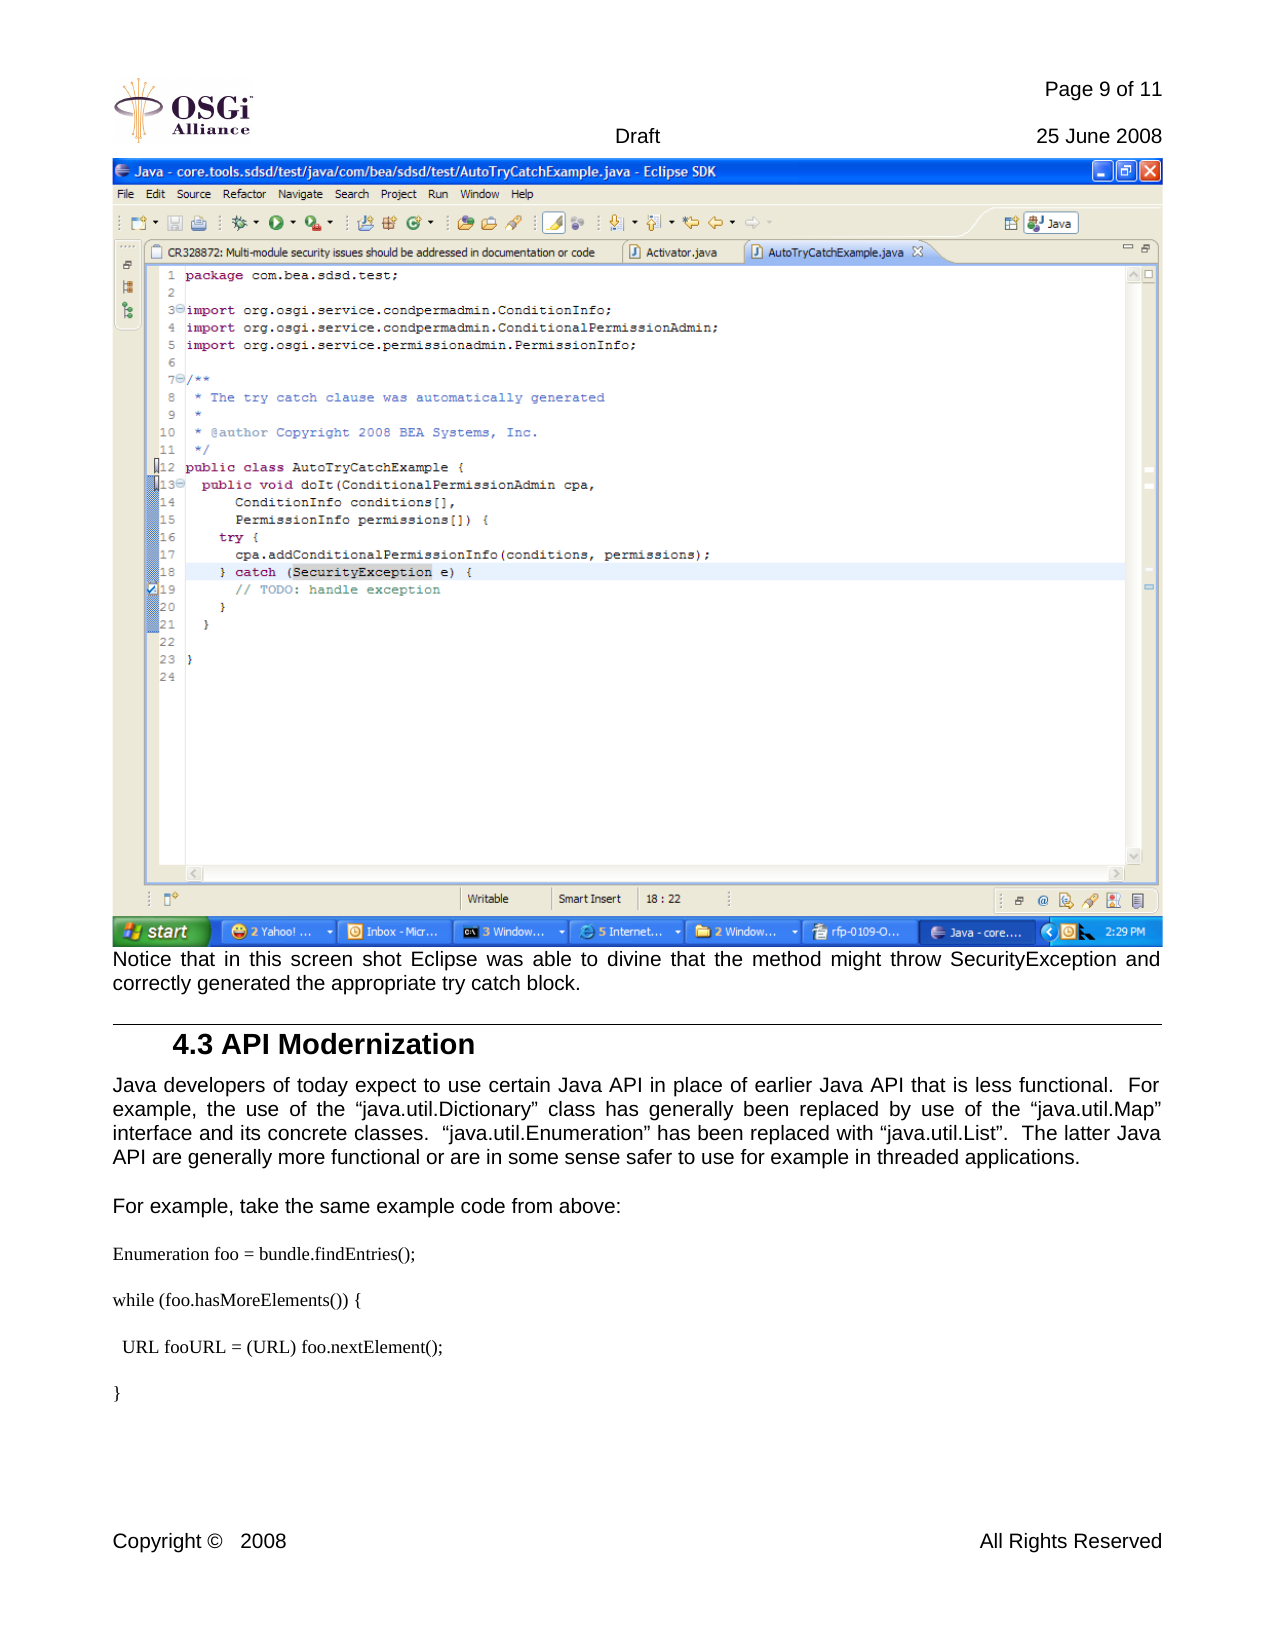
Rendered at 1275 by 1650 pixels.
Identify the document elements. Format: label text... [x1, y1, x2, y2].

picture [112, 158, 1163, 947]
text } [112, 1382, 1162, 1404]
picture [114, 78, 254, 143]
text URL fooURL = (URL) foo.nextElement(); [112, 1336, 1162, 1357]
subtitle 4.3 API Modernization [112, 1025, 1162, 1060]
text Notice that in this screen shot Eclipse was able to divine that the method might throw SecurityException and correctly generated the appropriate try catch block. [112, 947, 1162, 994]
text For example, take the same example code from above: [112, 1193, 1162, 1217]
text Enumeration foo = bundle.findEntries(); [112, 1242, 1162, 1264]
text Java developers of today expect to use certain Java API in place of earlier Java API that is less functional. For example, the use of the “java.util.Dictionary” class has generally been replaced by use of the “java.util.Map” interface and its concrete classes. “java.util.Enumeration” has been replaced with “java.util.List”. The latter Java API are generally more functional or are in some sense safer to use for example in threaded applications. [112, 1073, 1162, 1168]
text while (foo.hasMoreElements()) { [112, 1289, 1162, 1311]
